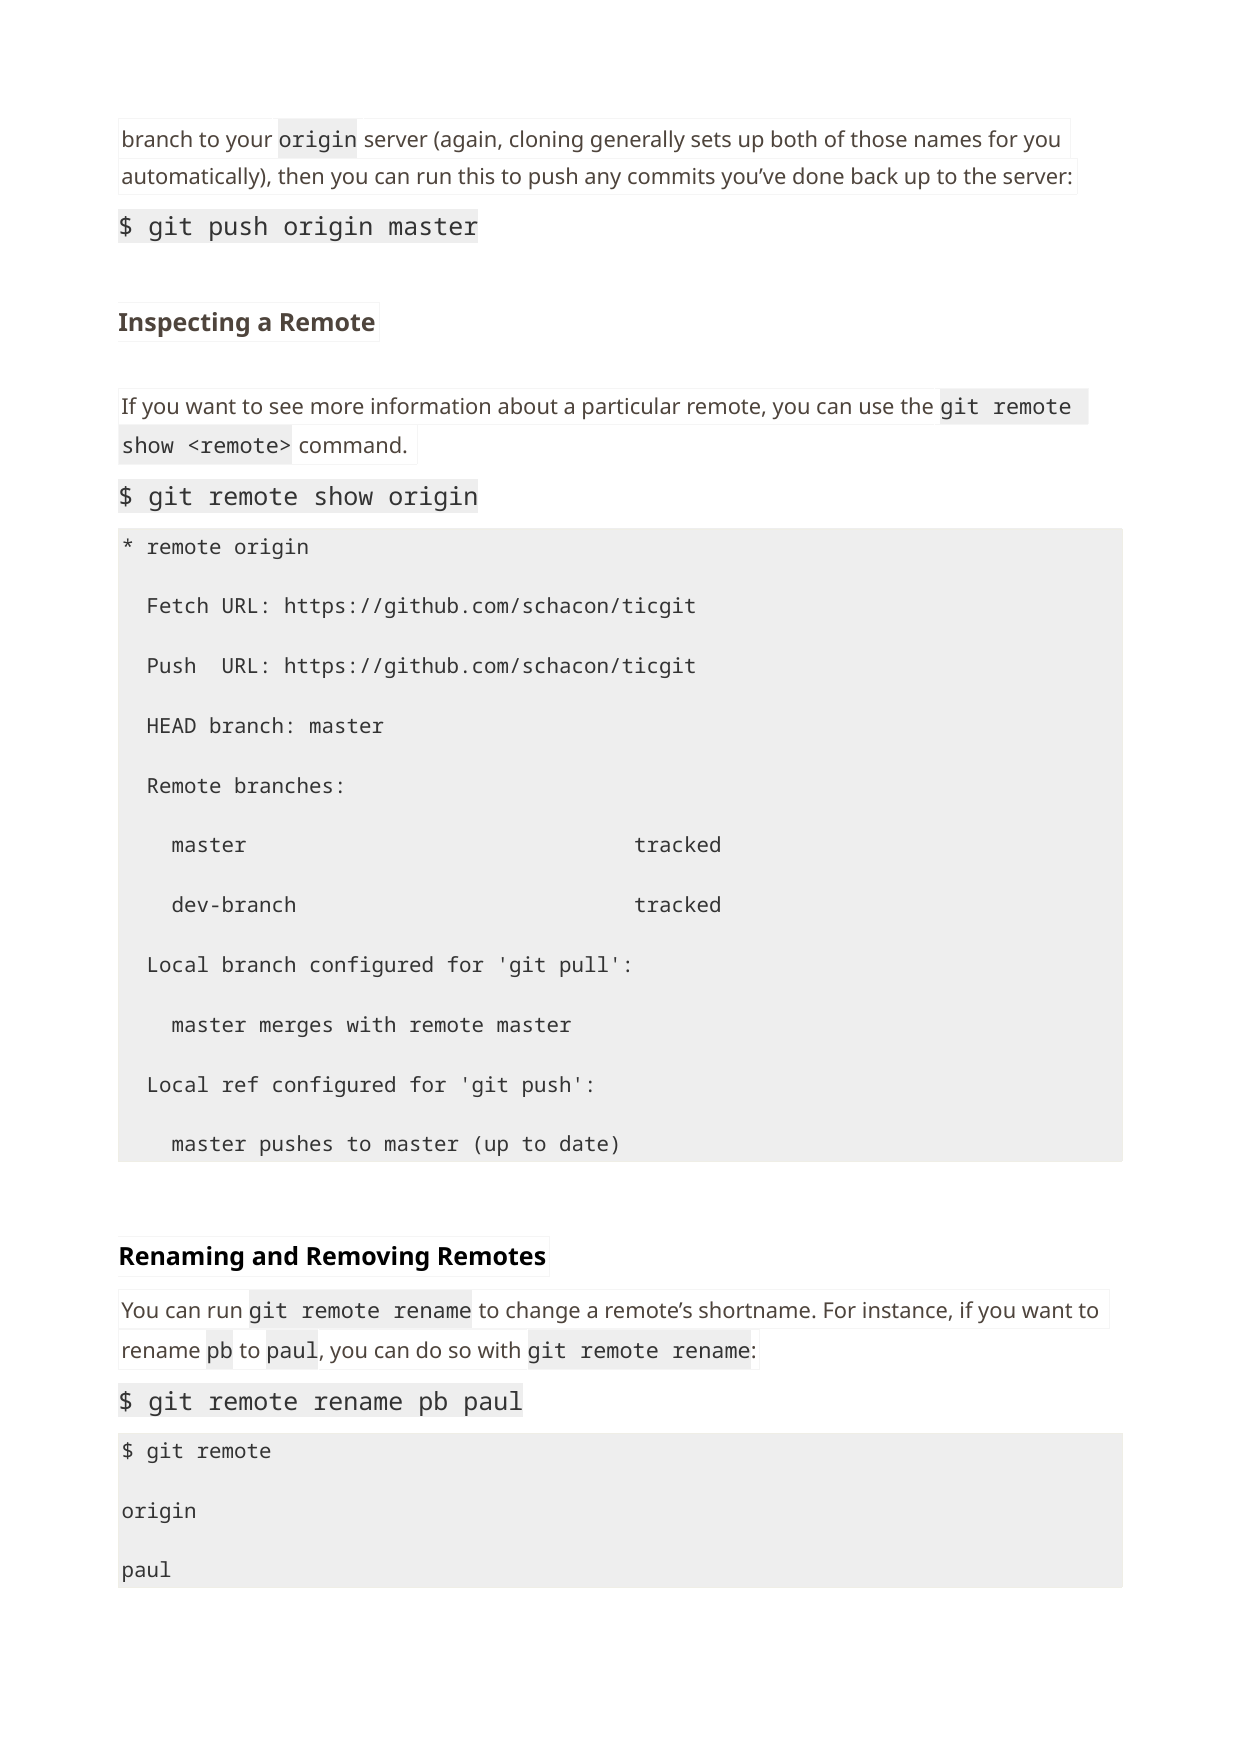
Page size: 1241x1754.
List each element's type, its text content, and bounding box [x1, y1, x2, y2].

text Local branch configured for 'git pull': [119, 947, 1122, 979]
text master pushes to master (up to date) [119, 1126, 1122, 1161]
text $ git push origin master [118, 209, 1122, 243]
text Push URL: https://github.com/schacon/ticgit [119, 648, 1122, 680]
text HEAD branch: master [119, 708, 1122, 739]
subtitle Inspecting a Remote [118, 303, 379, 341]
text * remote origin [119, 530, 1122, 560]
text When you have your project at a point that you want to share, you have to push it upstream. The command for this is simple: git push <remote> <branch>. If you want to push your master branch to your origin server (again, cloning generally sets up both of those names for you automatically), then you can run this to push any commits you’ve done back up to the server: [119, 159, 1077, 194]
text master tracked [119, 827, 1122, 859]
text master merges with remote master [119, 1007, 1122, 1038]
text If you want to see more information about a particular remote, you can use the git remote show <remote> command. [119, 388, 1122, 464]
text $ git remote [119, 1434, 1122, 1464]
text origin [119, 1493, 1122, 1524]
text You can run git remote rename to change a remote’s shortname. For instance, if you want to rename pb to paul, you can do so with git remote rename: [760, 1288, 1122, 1369]
text You can run git remote rename to change a remote’s shortname. For instance, if you want to rename pb to paul, you can do so with git remote rename: [119, 1290, 1109, 1328]
text dev-branch tracked [119, 887, 1122, 919]
subtitle [550, 1236, 1122, 1276]
text Remote branches: [119, 768, 1122, 799]
text paul [119, 1552, 1122, 1587]
text $ git remote show origin [118, 479, 1122, 513]
text Local ref configured for 'git push': [119, 1067, 1122, 1098]
subtitle Renaming and Removing Remotes [118, 1237, 549, 1276]
subtitle [380, 302, 1122, 342]
text Fetch URL: https://github.com/schacon/ticgit [119, 588, 1122, 620]
text $ git remote rename pb paul [118, 1383, 1122, 1417]
text You can run git remote rename to change a remote’s shortname. For instance, if you want to rename pb to paul, you can do so with git remote rename: [119, 1330, 759, 1369]
text When you have your project at a point that you want to share, you have to push it upstream. The command for this is simple: git push <remote> <branch>. If you want to push your master branch to your origin server (again, cloning generally sets up both of those names for you automatically), then you can run this to push any commits you’ve done back up to the server: [119, 119, 1070, 158]
